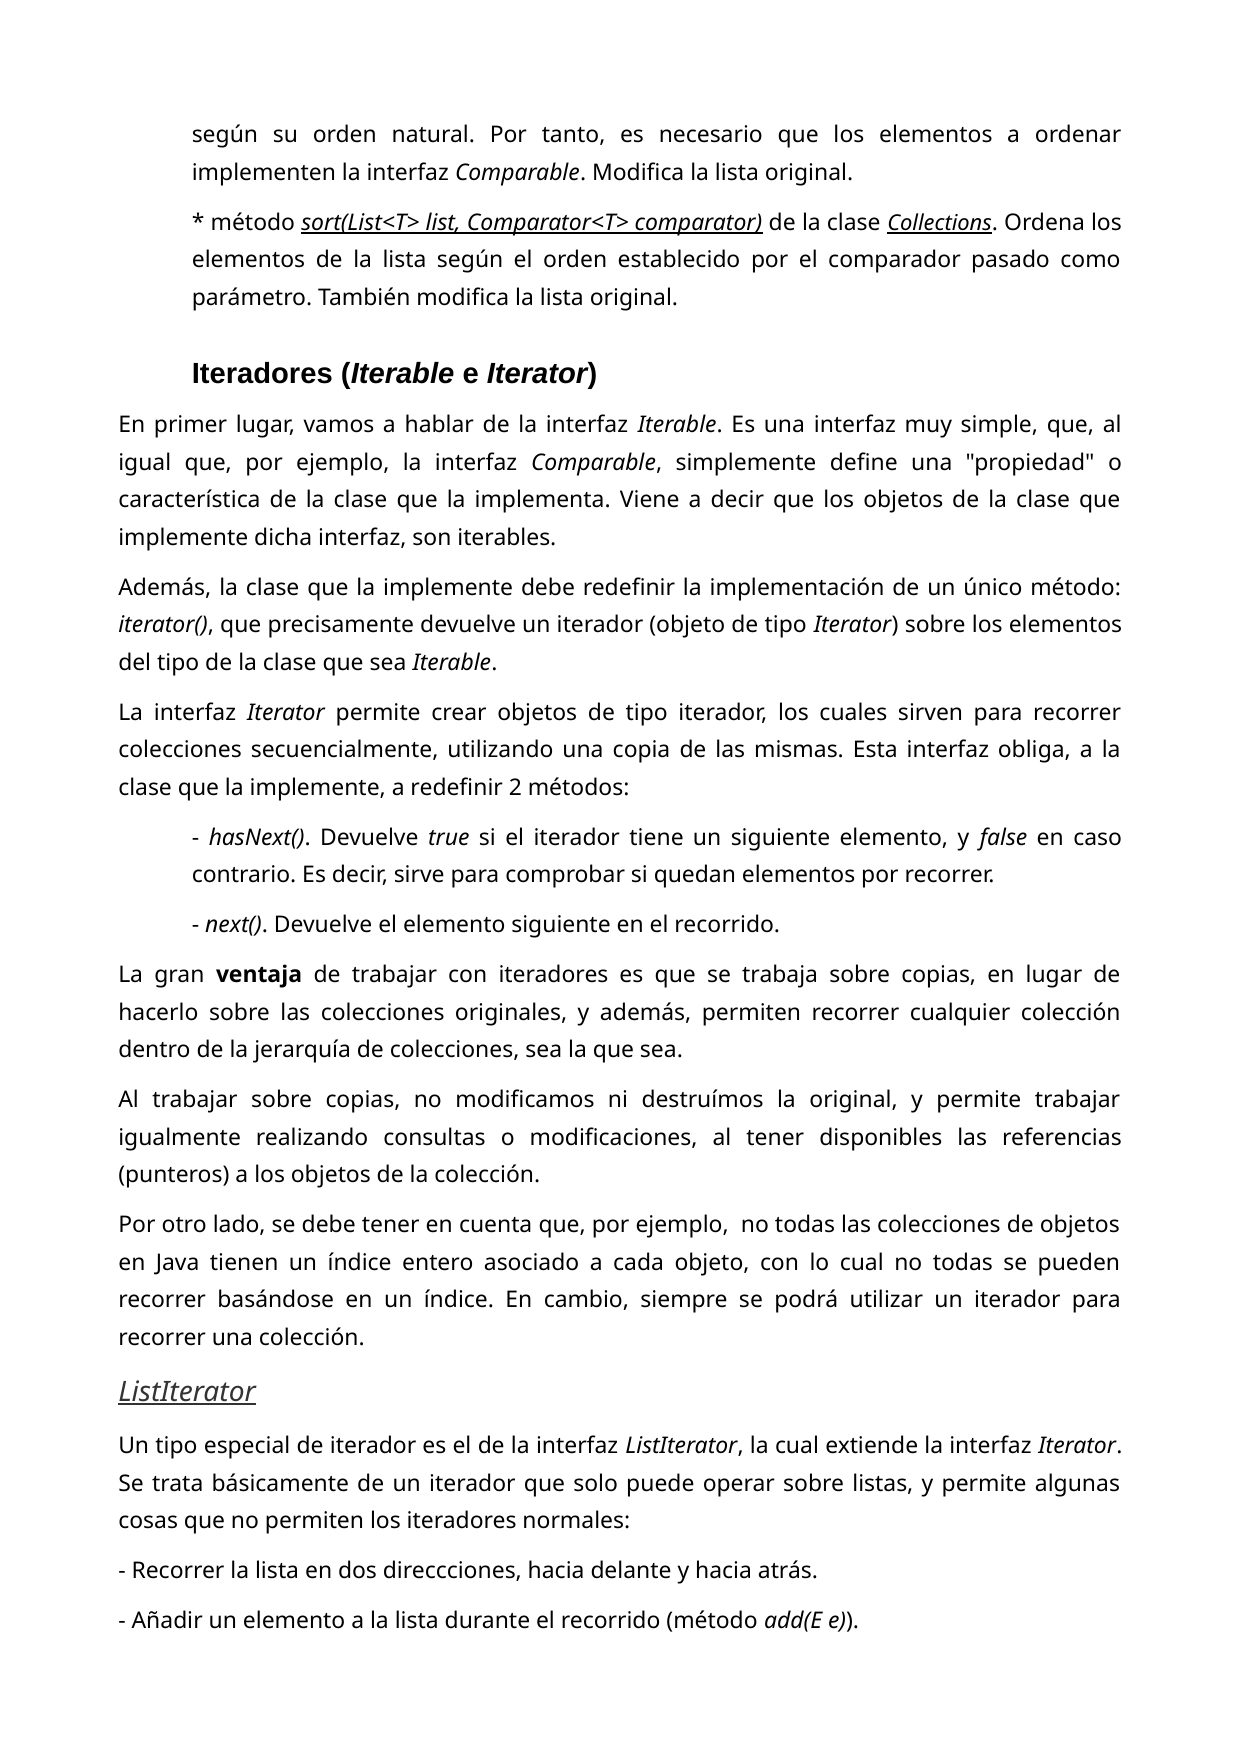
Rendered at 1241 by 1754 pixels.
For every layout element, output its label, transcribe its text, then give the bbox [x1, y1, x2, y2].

text Por otro lado, se debe tener en cuenta que, por ejemplo, no todas las colecciones de objetos en Java tienen un índice entero asociado a cada objeto, con lo cual no todas se pueden recorrer basándose en un índice. En cambio, siempre se podrá utilizar un iterador para recorrer una colección. [118, 1208, 1122, 1352]
text Al trabajar sobre copias, no modificamos ni destruímos la original, y permite trabajar igualmente realizando consultas o modificaciones, al tener disponibles las referencias (punteros) a los objetos de la colección. [118, 1083, 1122, 1189]
text La gran ventaja de trabajar con iteradores es que se trabaja sobre copias, en lugar de hacerlo sobre las colecciones originales, y además, permiten recorrer cualquier colección dentro de la jerarquía de colecciones, sea la que sea. [118, 958, 1122, 1064]
subtitle Iteradores (Iterable e Iterator) [118, 356, 1122, 389]
text - Añadir un elemento a la lista durante el recorrido (método add(E e)). [118, 1604, 1122, 1636]
text La interfaz Iterator permite crear objetos de tipo iterador, los cuales sirven para recorrer colecciones secuencialmente, utilizando una copia de las mismas. Esta interfaz obliga, a la clase que la implemente, a redefinir 2 métodos: [118, 696, 1122, 802]
text ListIterator [118, 1371, 1122, 1409]
text * método sort(List<T> list, Comparator<T> comparator) de la clase Collections. Ordena los elementos de la lista según el orden establecido por el comparador pasado como parámetro. También modifica la lista original. [192, 206, 1122, 312]
text En primer lugar, vamos a hablar de la interfaz Iterable. Es una interfaz muy simple, que, al igual que, por ejemplo, la interfaz Comparable, simplemente define una "propiedad" o característica de la clase que la implementa. Viene a decir que los objetos de la clase que implemente dicha interfaz, son iterables. [118, 408, 1122, 552]
text - hasNext(). Devuelve true si el iterador tiene un siguiente elemento, y false en caso contrario. Es decir, sirve para comprobar si quedan elementos por recorrer. [192, 821, 1122, 889]
text Un tipo especial de iterador es el de la interfaz ListIterator, la cual extiende la interfaz Iterator. Se trata básicamente de un iterador que solo puede operar sobre listas, y permite algunas cosas que no permiten los iteradores normales: [118, 1429, 1122, 1536]
text Además, la clase que la implemente debe redefinir la implementación de un único método: iterator(), que precisamente devuelve un iterador (objeto de tipo Iterator) sobre los elementos del tipo de la clase que sea Iterable. [118, 571, 1122, 677]
text - Recorrer la lista en dos direccciones, hacia delante y hacia atrás. [118, 1554, 1122, 1586]
text según su orden natural. Por tanto, es necesario que los elementos a ordenar implementen la interfaz Comparable. Modifica la lista original. [192, 118, 1122, 187]
text - next(). Devuelve el elemento siguiente en el recorrido. [192, 908, 1122, 939]
